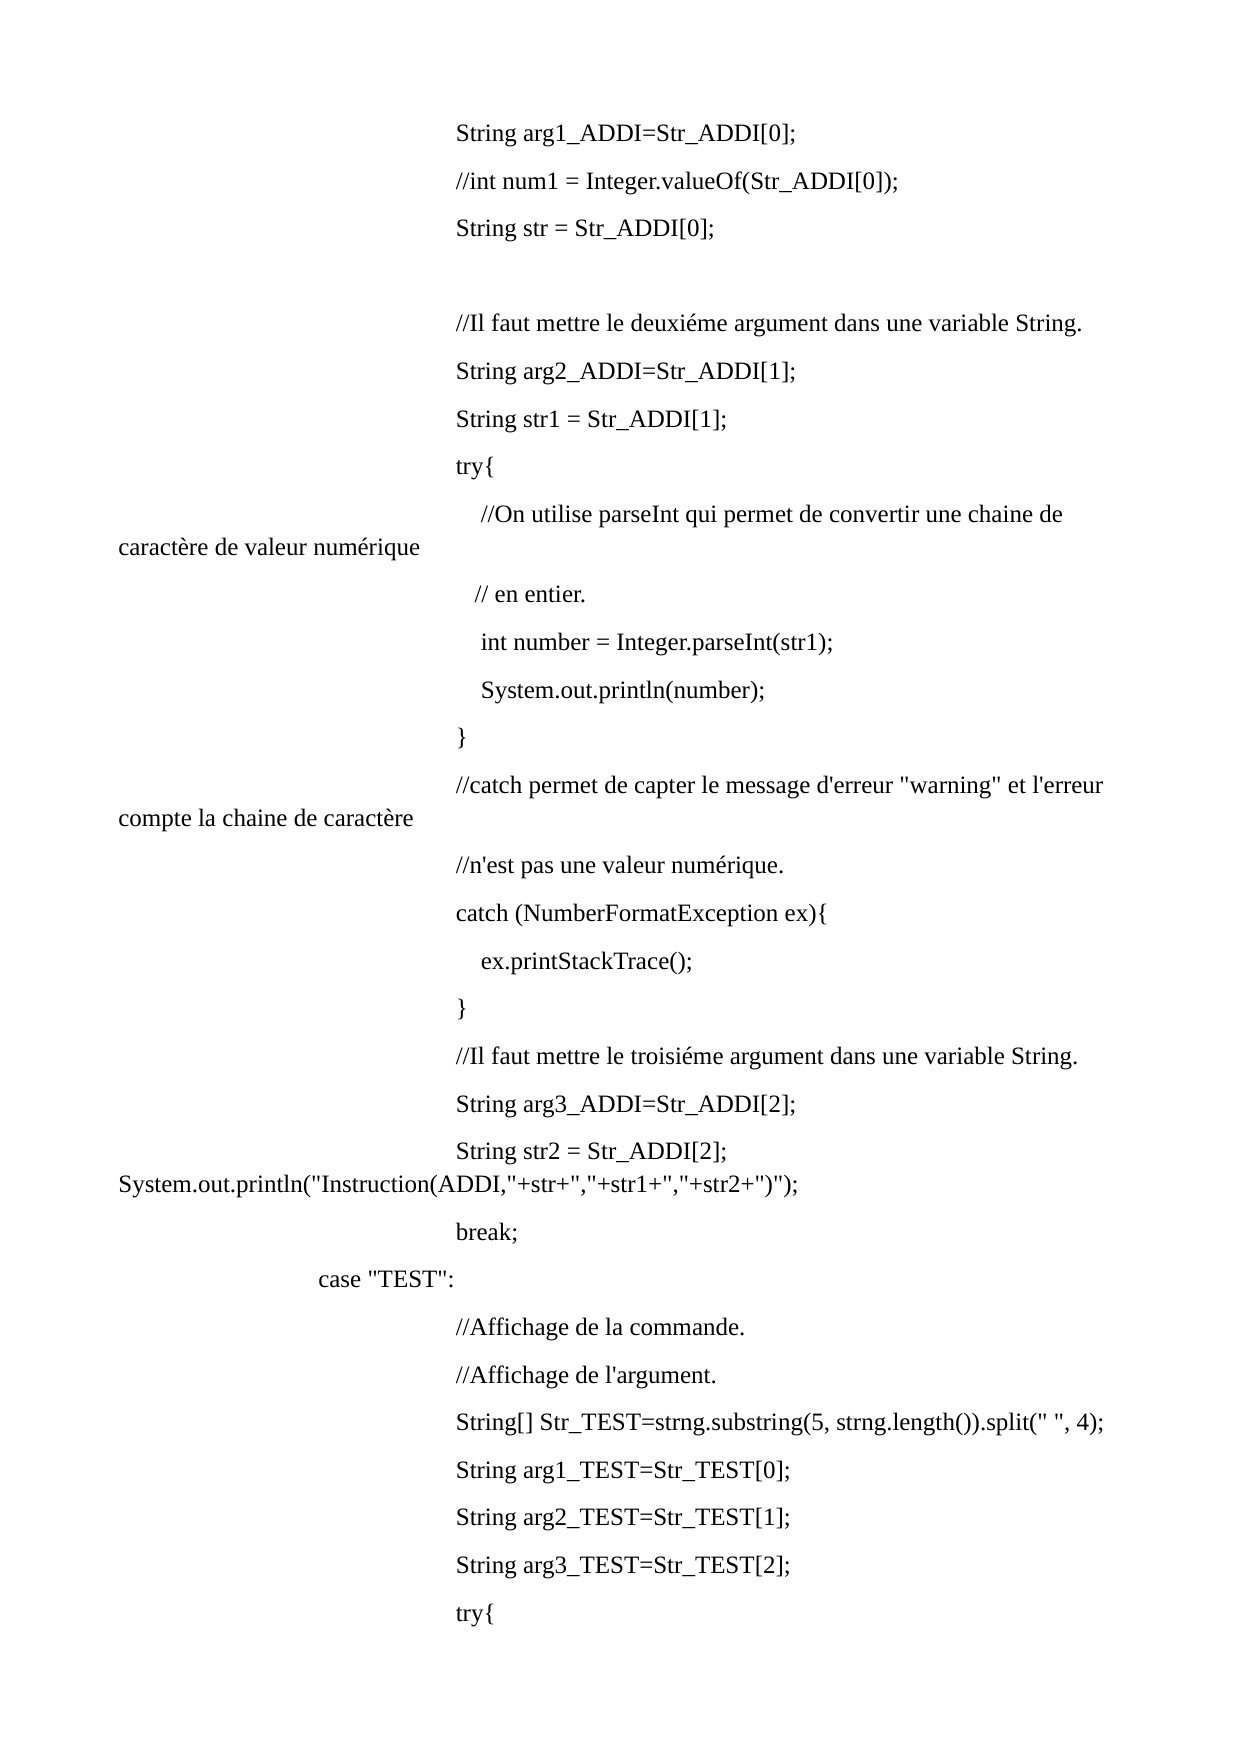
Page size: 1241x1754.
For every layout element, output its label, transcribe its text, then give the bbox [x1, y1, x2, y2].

text } [118, 993, 1122, 1022]
text //Il faut mettre le troisiéme argument dans une variable String. [118, 1041, 1122, 1070]
text String arg1_TEST=Str_TEST[0]; [118, 1455, 1122, 1484]
text String str1 = Str_ADDI[1]; [118, 404, 1122, 432]
text catch (NumberFormatException ex){ [118, 898, 1122, 927]
text //catch permet de capter le message d'erreur "warning" et l'erreur compte la chaine de caractère [118, 770, 1122, 832]
text case "TEST": [118, 1264, 1122, 1293]
text String arg3_TEST=Str_TEST[2]; [118, 1550, 1122, 1579]
text String str2 = Str_ADDI[2]; System.out.println("Instruction(ADDI,"+str+","+str1+","+str2+")"); [118, 1136, 1122, 1198]
text } [118, 722, 1122, 751]
text //Affichage de l'argument. [118, 1360, 1122, 1388]
text System.out.println(number); [118, 675, 1122, 703]
text String arg1_ADDI=Str_ADDI[0]; [118, 118, 1122, 147]
text try{ [118, 451, 1122, 480]
text break; [118, 1217, 1122, 1246]
text String[] Str_TEST=strng.substring(5, strng.length()).split(" ", 4); [118, 1407, 1122, 1436]
text //int num1 = Integer.valueOf(Str_ADDI[0]); [118, 166, 1122, 194]
text String arg2_TEST=Str_TEST[1]; [118, 1502, 1122, 1531]
text //Affichage de la commande. [118, 1312, 1122, 1341]
text //On utilise parseInt qui permet de convertir une chaine de caractère de valeur numérique [118, 499, 1122, 561]
text String arg2_ADDI=Str_ADDI[1]; [118, 356, 1122, 385]
text String str = Str_ADDI[0]; [118, 213, 1122, 242]
text ex.printStackTrace(); [118, 946, 1122, 974]
text int number = Integer.parseInt(str1); [118, 627, 1122, 656]
text //Il faut mettre le deuxiéme argument dans une variable String. [118, 308, 1122, 337]
text try{ [118, 1598, 1122, 1626]
text // en entier. [118, 579, 1122, 608]
text String arg3_ADDI=Str_ADDI[2]; [118, 1089, 1122, 1117]
text //n'est pas une valeur numérique. [118, 851, 1122, 879]
